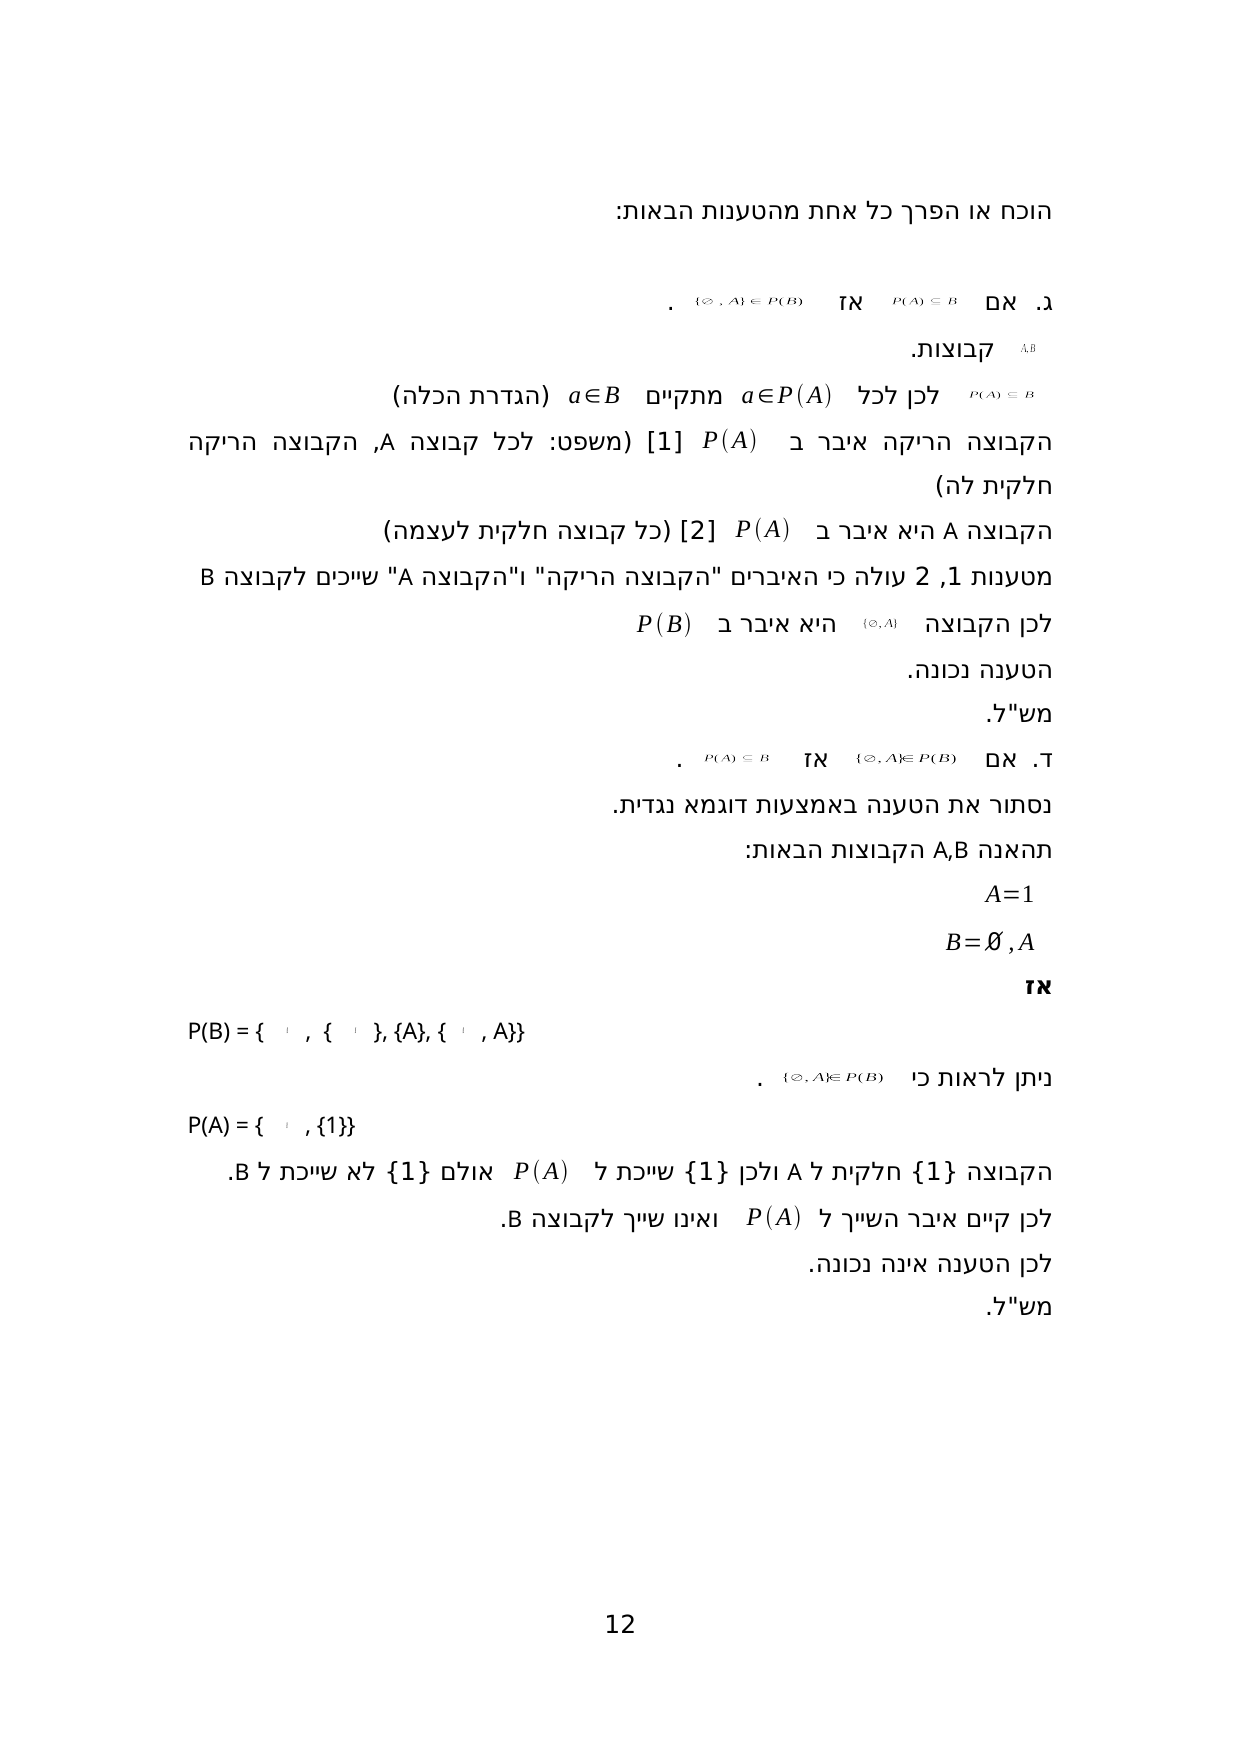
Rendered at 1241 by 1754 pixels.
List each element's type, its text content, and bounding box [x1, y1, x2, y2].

text אז [823, 287, 872, 318]
text לכן הקבוצה היא איבר ב [187, 608, 845, 641]
text מש"ל. [187, 1293, 1053, 1322]
text תהאנה A,B הקבוצות הבאות: [187, 834, 1053, 865]
text ג. אם [976, 287, 1053, 318]
text נסתור את הטענה באמצעות דוגמא נגדית. [187, 790, 1053, 819]
text אז . [187, 742, 837, 776]
text ד. אם [976, 742, 1053, 776]
text לכן הטענה אינה נכונה. [187, 1249, 1053, 1278]
text הקבוצה {1} חלקית ל A ולכן {1} שייכת ל אולם {1} לא שייכת ל B. [187, 1156, 1053, 1187]
text אז [187, 972, 1053, 1001]
text הקבוצה הריקה איבר ב [1] (משפט: לכל קבוצה A, הקבוצה הריקה חלקית לה) [187, 426, 1053, 500]
text ניתן לראות כי [903, 1062, 1053, 1095]
text לכן קיים איבר השייך ל ואינו שייך לקבוצה B. [187, 1203, 1053, 1234]
text P(A) = { , {1}} [187, 1109, 1053, 1141]
text הטענה נכונה. [187, 656, 1053, 684]
text הקבוצה A היא איבר ב [2] (כל קבוצה חלקית לעצמה) [187, 514, 1053, 546]
text קבוצות. [187, 332, 1003, 366]
text הוכח או הפרך כל אחת מהטענות הבאות: [187, 197, 1053, 226]
text לכן לכל מתקיים (הגדרת הכלה) [187, 380, 948, 411]
text . [187, 287, 674, 318]
text מטענות 1, 2 עולה כי האיברים "הקבוצה הריקה" ו"הקבוצה A" שייכים לקבוצה B [187, 561, 1053, 592]
text P(B) = { , { }, {A}, {, A}} [187, 1015, 1053, 1046]
text לכן הקבוצה היא איבר ב [916, 608, 1053, 641]
text . [187, 1062, 764, 1095]
text מש"ל. [187, 699, 1053, 728]
